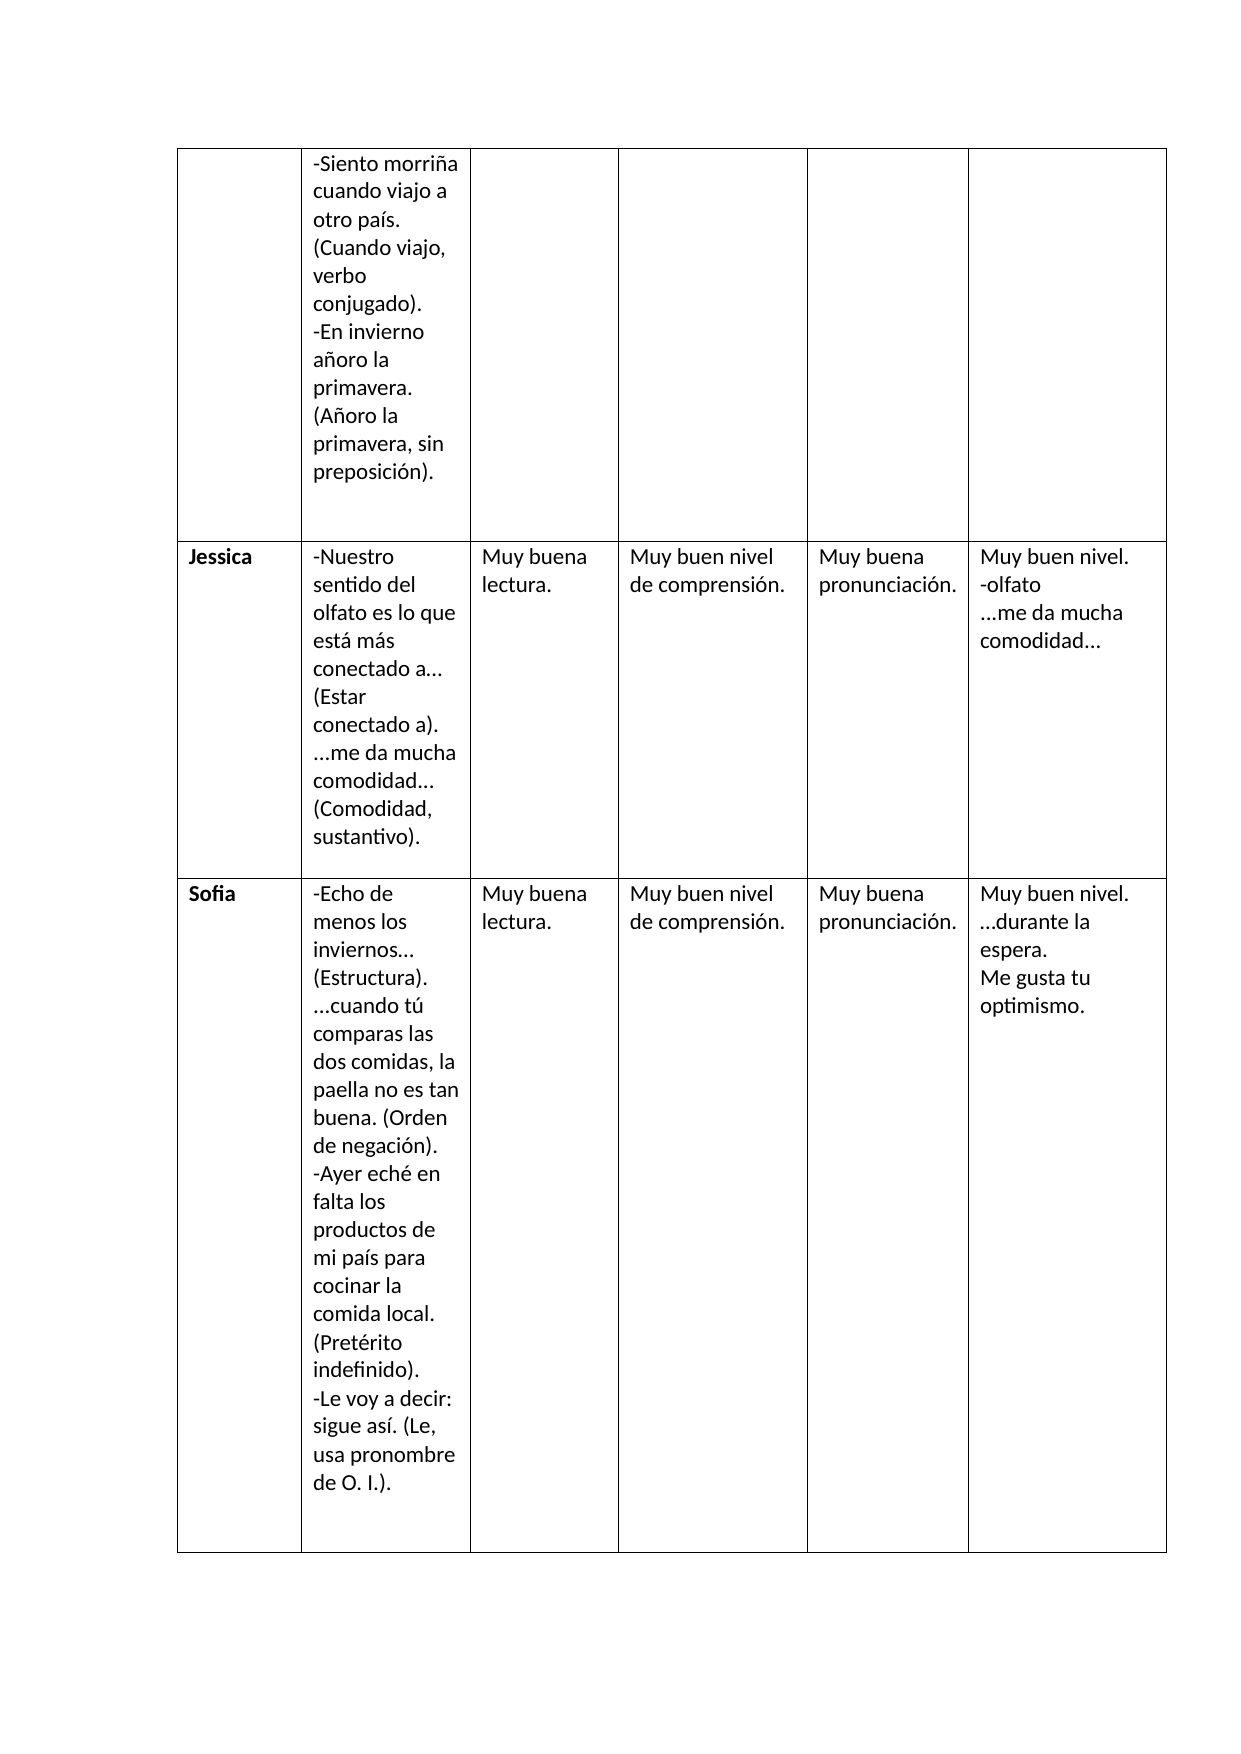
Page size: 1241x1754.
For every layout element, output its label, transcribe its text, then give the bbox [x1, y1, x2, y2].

table_cell Muy buena pronunciación. [808, 542, 968, 878]
table_cell [969, 149, 1166, 541]
table_cell Muy buena lectura. [471, 879, 618, 1552]
table_cell Muy buen nivel. …durante la espera. Me gusta tu optimismo. [969, 879, 1166, 1552]
table_cell [808, 149, 968, 541]
table_cell Muy buena lectura. [471, 542, 618, 878]
table_cell Muy buen nivel de comprensión. [619, 542, 807, 878]
table_cell Muy buena pronunciación. [808, 879, 968, 1552]
table_cell [178, 149, 301, 541]
table_cell Muy buen nivel. -olfato ...me da mucha comodidad... [969, 542, 1166, 878]
table_cell [471, 149, 618, 541]
table_cell Sofia [178, 879, 301, 1552]
table_cell [619, 149, 807, 541]
table_cell -Nuestro sentido del olfato es lo que está más conectado a… (Estar conectado a). ...me da mucha comodidad... (Comodidad, sustantivo). [302, 542, 470, 878]
table_cell -Echo de menos los inviernos… (Estructura). ...cuando tú comparas las dos comidas, la paella no es tan buena. (Orden de negación). -Ayer eché en falta los productos de mi país para cocinar la comida local. (Pretérito indefinido). -Le voy a decir: sigue así. (Le, usa pronombre de O. I.). [302, 879, 470, 1552]
table_cell -Siento morriña cuando viajo a otro país. (Cuando viajo, verbo conjugado). -En invierno añoro la primavera. (Añoro la primavera, sin preposición). [302, 149, 470, 541]
table_cell Jessica [178, 542, 301, 878]
table_cell Muy buen nivel de comprensión. [619, 879, 807, 1552]
